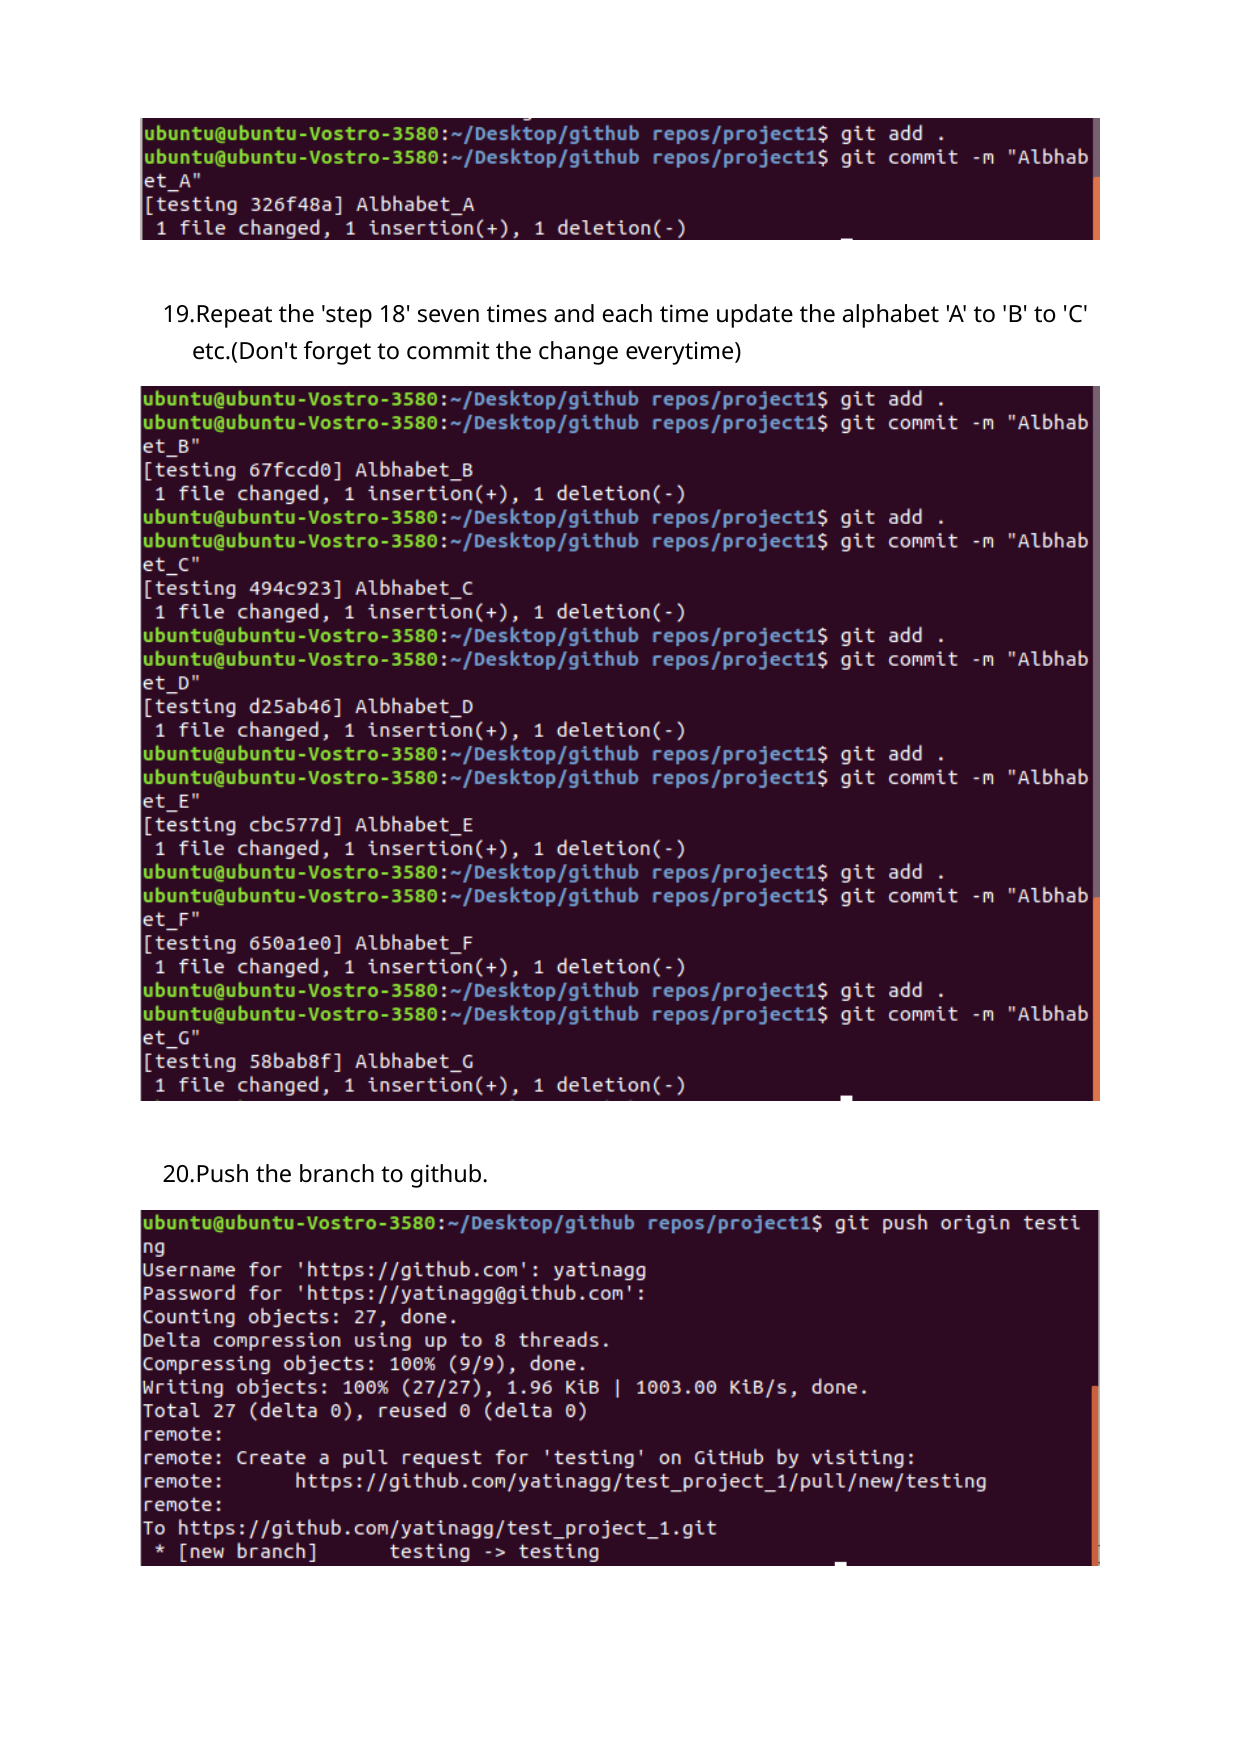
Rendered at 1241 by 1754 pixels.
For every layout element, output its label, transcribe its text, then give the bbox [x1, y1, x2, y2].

picture [140, 1210, 1100, 1566]
list Repeat the 'step 18' seven times and each time update the alphabet 'A' to 'B' to 'C' etc.(Don't forget to commit the change everytime) [162, 297, 1122, 366]
list Push the branch to github. [162, 1158, 1122, 1190]
picture [140, 386, 1100, 1101]
picture [140, 118, 1100, 240]
